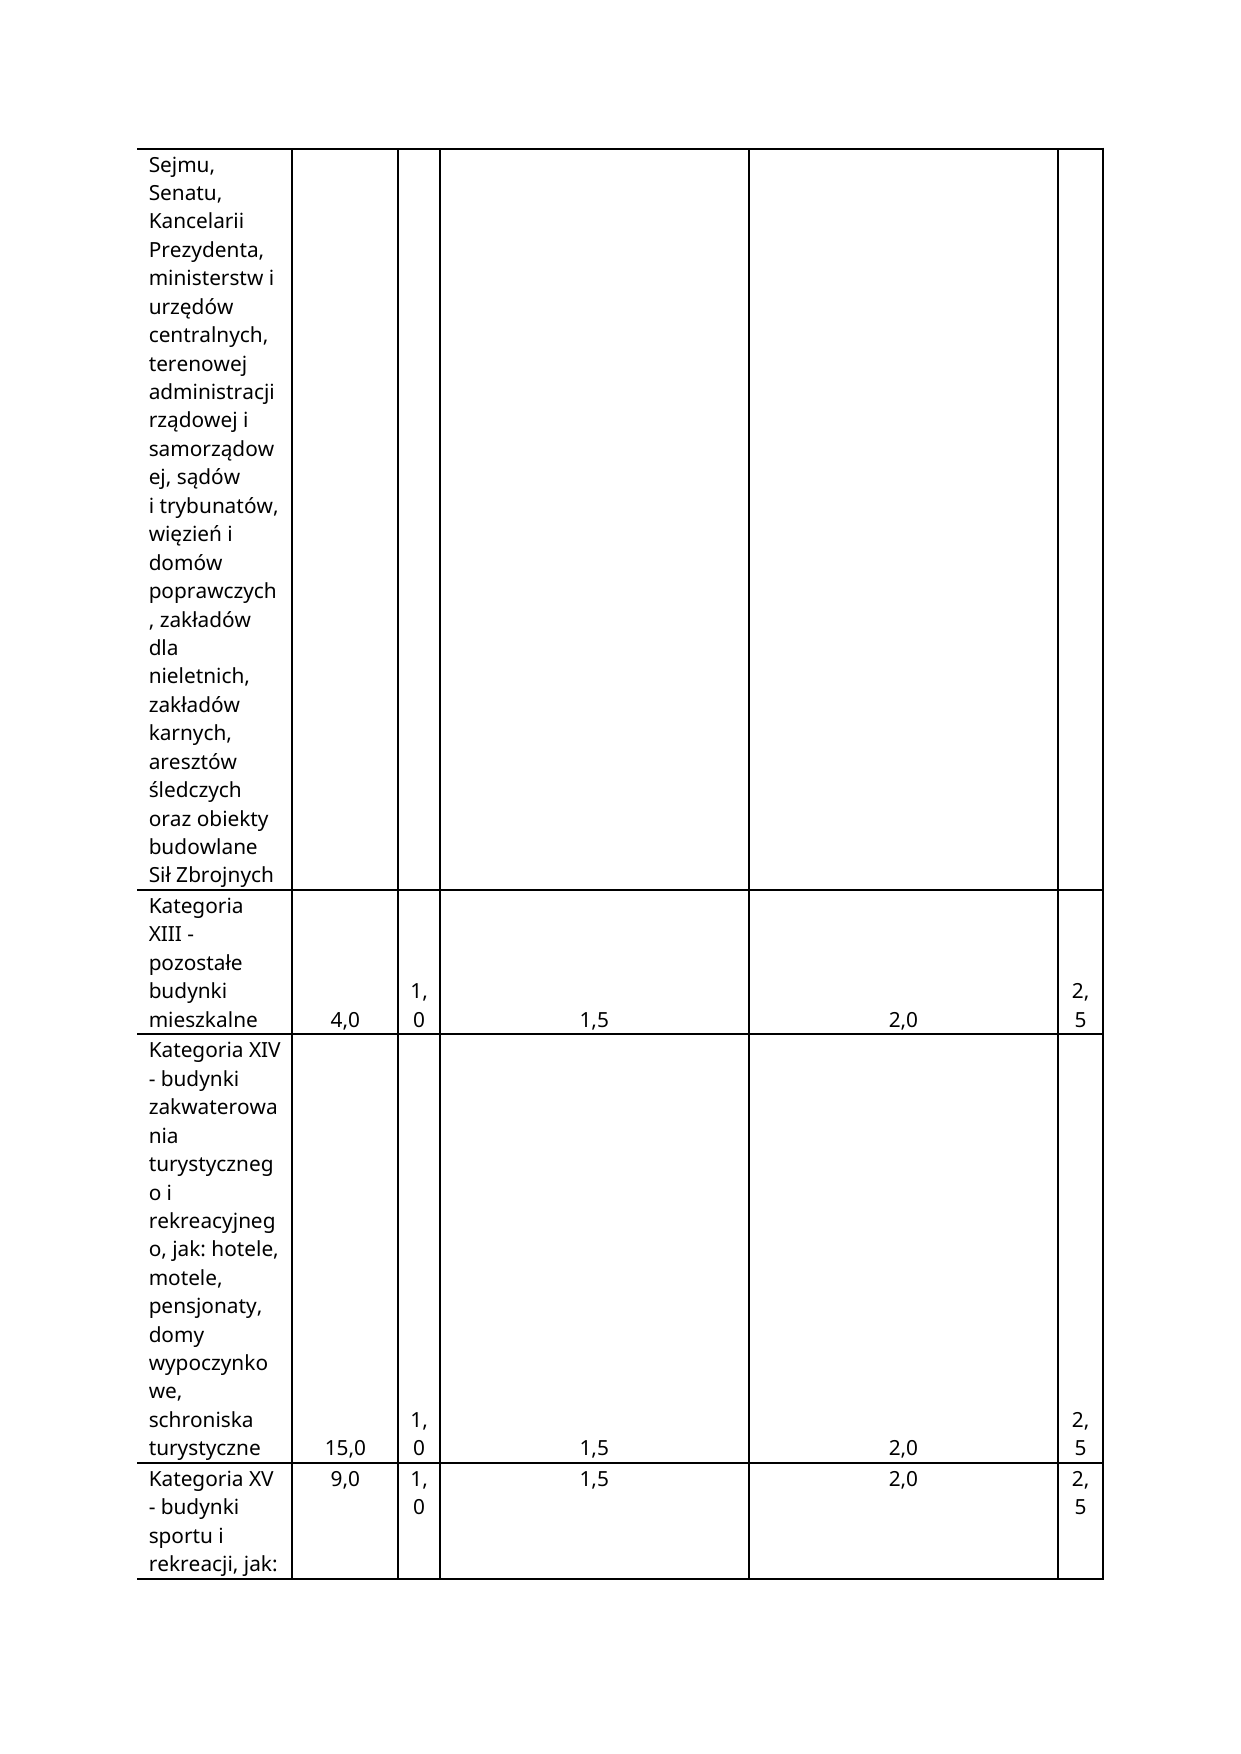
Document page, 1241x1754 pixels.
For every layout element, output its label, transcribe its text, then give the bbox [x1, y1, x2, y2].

table_cell 1,0 [399, 1035, 439, 1462]
table_cell 4,0 [293, 891, 397, 1033]
table_cell Sejmu, Senatu, Kancelarii Prezydenta, ministerstw i urzędów centralnych, terenowej administracji rządowej i samorządowej, sądów i trybunatów, więzień i domów poprawczych, zakładów dla nieletnich, zakładów karnych, aresztów śledczych oraz obiekty budowlane Sił Zbrojnych [137, 150, 291, 889]
table_cell 9,0 [293, 1464, 397, 1578]
table_cell 2,0 [750, 1464, 1057, 1578]
table_cell Kategoria XV - budynki sportu i rekreacji, jak: [137, 1464, 291, 1578]
table_cell [399, 150, 439, 889]
table_cell [441, 150, 748, 889]
table_cell 2,5 [1059, 1464, 1102, 1578]
table_cell 2,5 [1059, 1035, 1102, 1462]
table_cell [293, 150, 397, 889]
table_cell 1,5 [441, 1035, 748, 1462]
table_cell 1,0 [399, 891, 439, 1033]
table_cell [1059, 150, 1102, 889]
table_cell 2,5 [1059, 891, 1102, 1033]
table_cell 1,5 [441, 891, 748, 1033]
table_cell 1,5 [441, 1464, 748, 1578]
table_cell 2,0 [750, 891, 1057, 1033]
table_cell 15,0 [293, 1035, 397, 1462]
table_cell [750, 150, 1057, 889]
table_cell 2,0 [750, 1035, 1057, 1462]
table_cell 1,0 [399, 1464, 439, 1578]
table_cell Kategoria XIII - pozostałe budynki mieszkalne [137, 891, 291, 1033]
table_cell Kategoria XIV - budynki zakwaterowania turystycznego i rekreacyjnego, jak: hotele, motele, pensjonaty, domy wypoczynkowe, schroniska turystyczne [137, 1035, 291, 1462]
